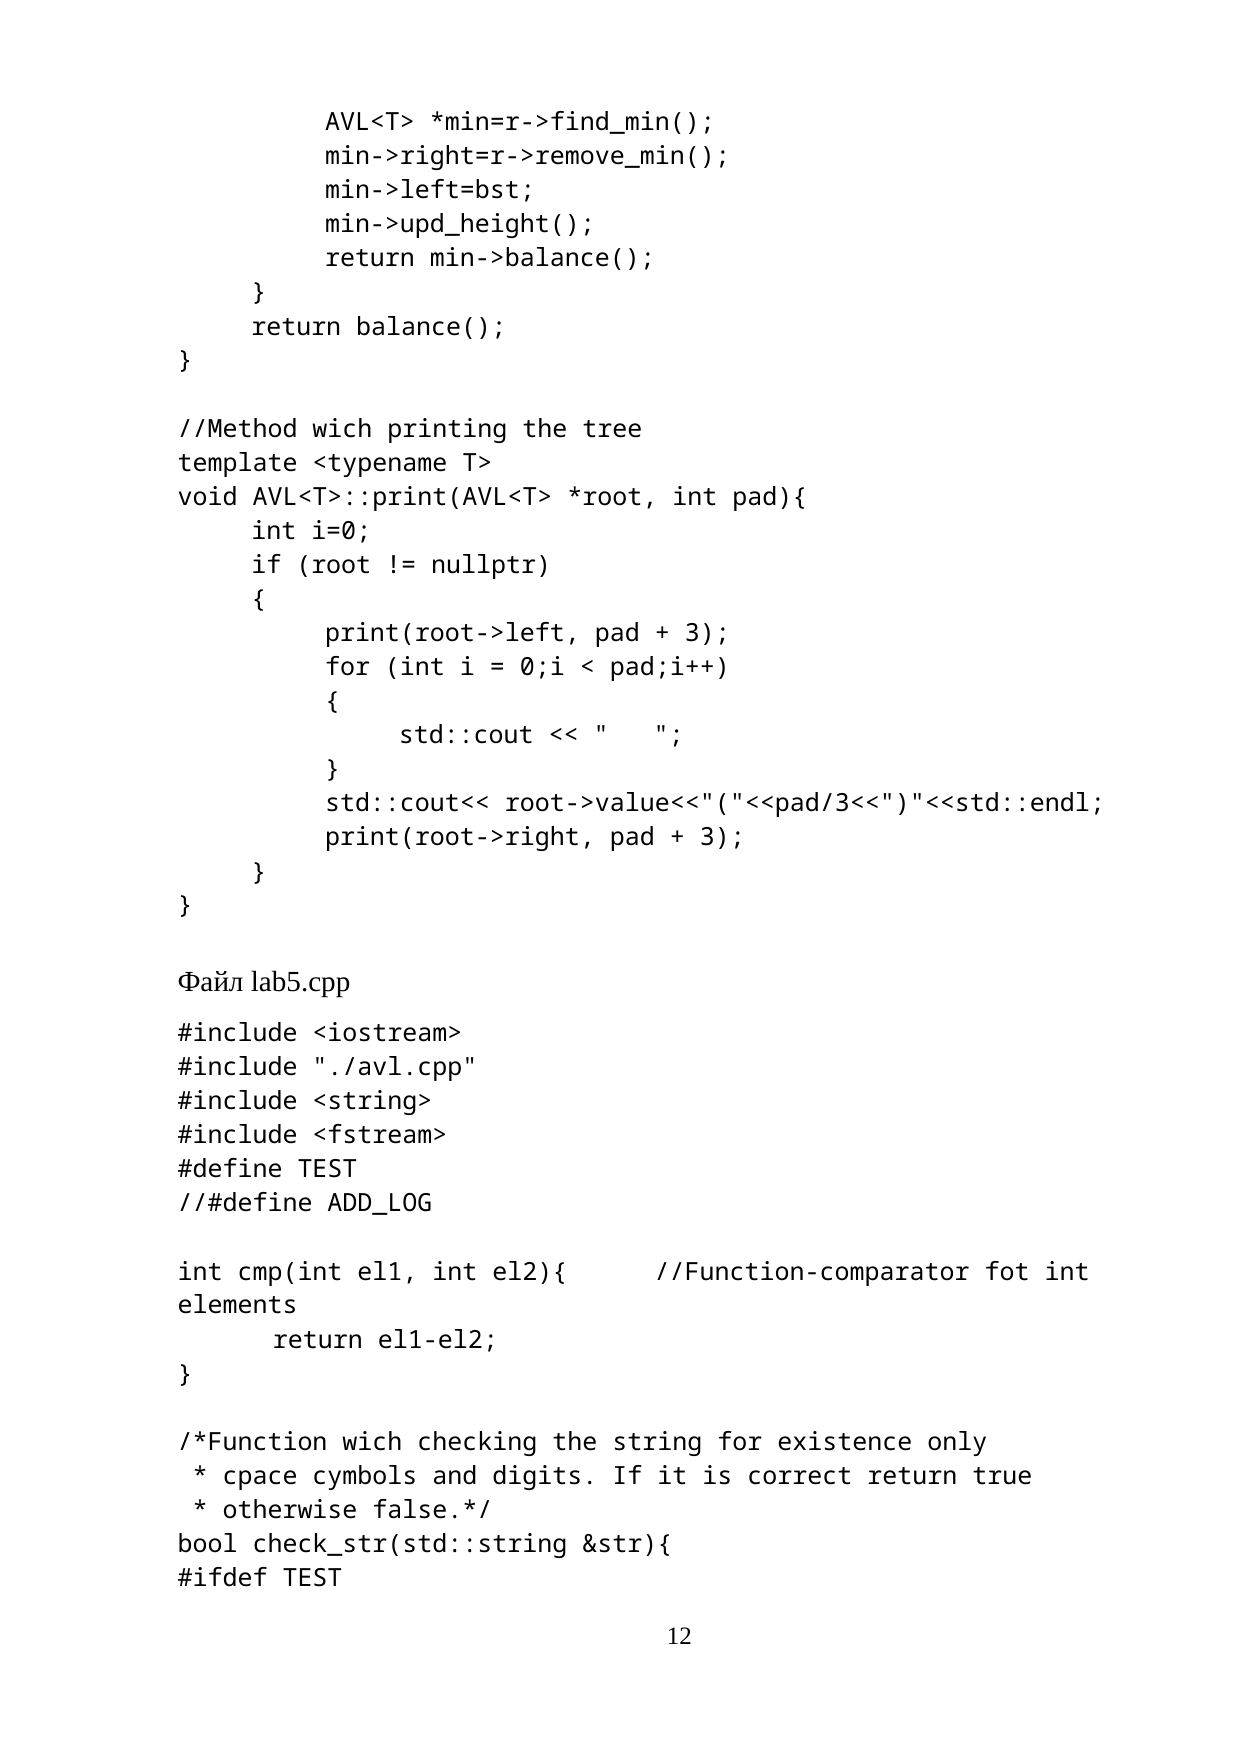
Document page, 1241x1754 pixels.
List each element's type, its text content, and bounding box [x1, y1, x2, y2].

text * otherwise false.*/ [177, 1492, 1181, 1526]
text { [177, 581, 1181, 615]
text Файл lab5.cpp [177, 964, 1181, 998]
text if (root != nullptr) [177, 547, 1181, 581]
text print(root->right, pad + 3); [177, 819, 1181, 853]
text * cpace cymbols and digits. If it is correct return true [177, 1457, 1181, 1492]
text #ifdef TEST [177, 1560, 1181, 1594]
text #include <iostream> [177, 1015, 1181, 1049]
text for (int i = 0;i < pad;i++) [177, 649, 1181, 683]
text template <typename T> [177, 444, 1181, 478]
text min->right=r->remove_min(); [177, 138, 1181, 172]
text min->upd_height(); [177, 206, 1181, 240]
text std::cout<< root->value<<"("<<pad/3<<")"<<std::endl; [177, 785, 1181, 819]
text } [177, 751, 1181, 785]
text void AVL<T>::print(AVL<T> *root, int pad){ [177, 478, 1181, 512]
text #include <fstream> [177, 1117, 1181, 1151]
text return min->balance(); [177, 240, 1181, 274]
text { [177, 683, 1181, 717]
text } [177, 342, 1181, 376]
text } [177, 274, 1181, 308]
text AVL<T> *min=r->find_min(); [177, 104, 1181, 138]
text min->left=bst; [177, 172, 1181, 206]
text #define TEST [177, 1151, 1181, 1185]
text //Method wich printing the tree [177, 410, 1181, 444]
text return el1-el2; [177, 1321, 1181, 1355]
text } [177, 853, 1181, 887]
text #include "./avl.cpp" [177, 1049, 1181, 1083]
text /*Function wich checking the string for existence only [177, 1423, 1181, 1457]
text int cmp(int el1, int el2){ //Function-comparator fot int elements [177, 1253, 1181, 1321]
text #include <string> [177, 1083, 1181, 1117]
text } [177, 887, 1181, 921]
text std::cout << " "; [177, 717, 1181, 751]
text print(root->left, pad + 3); [177, 615, 1181, 649]
text return balance(); [177, 308, 1181, 342]
text } [177, 1355, 1181, 1389]
text bool check_str(std::string &str){ [177, 1526, 1181, 1560]
text int i=0; [177, 512, 1181, 547]
text //#define ADD_LOG [177, 1185, 1181, 1219]
